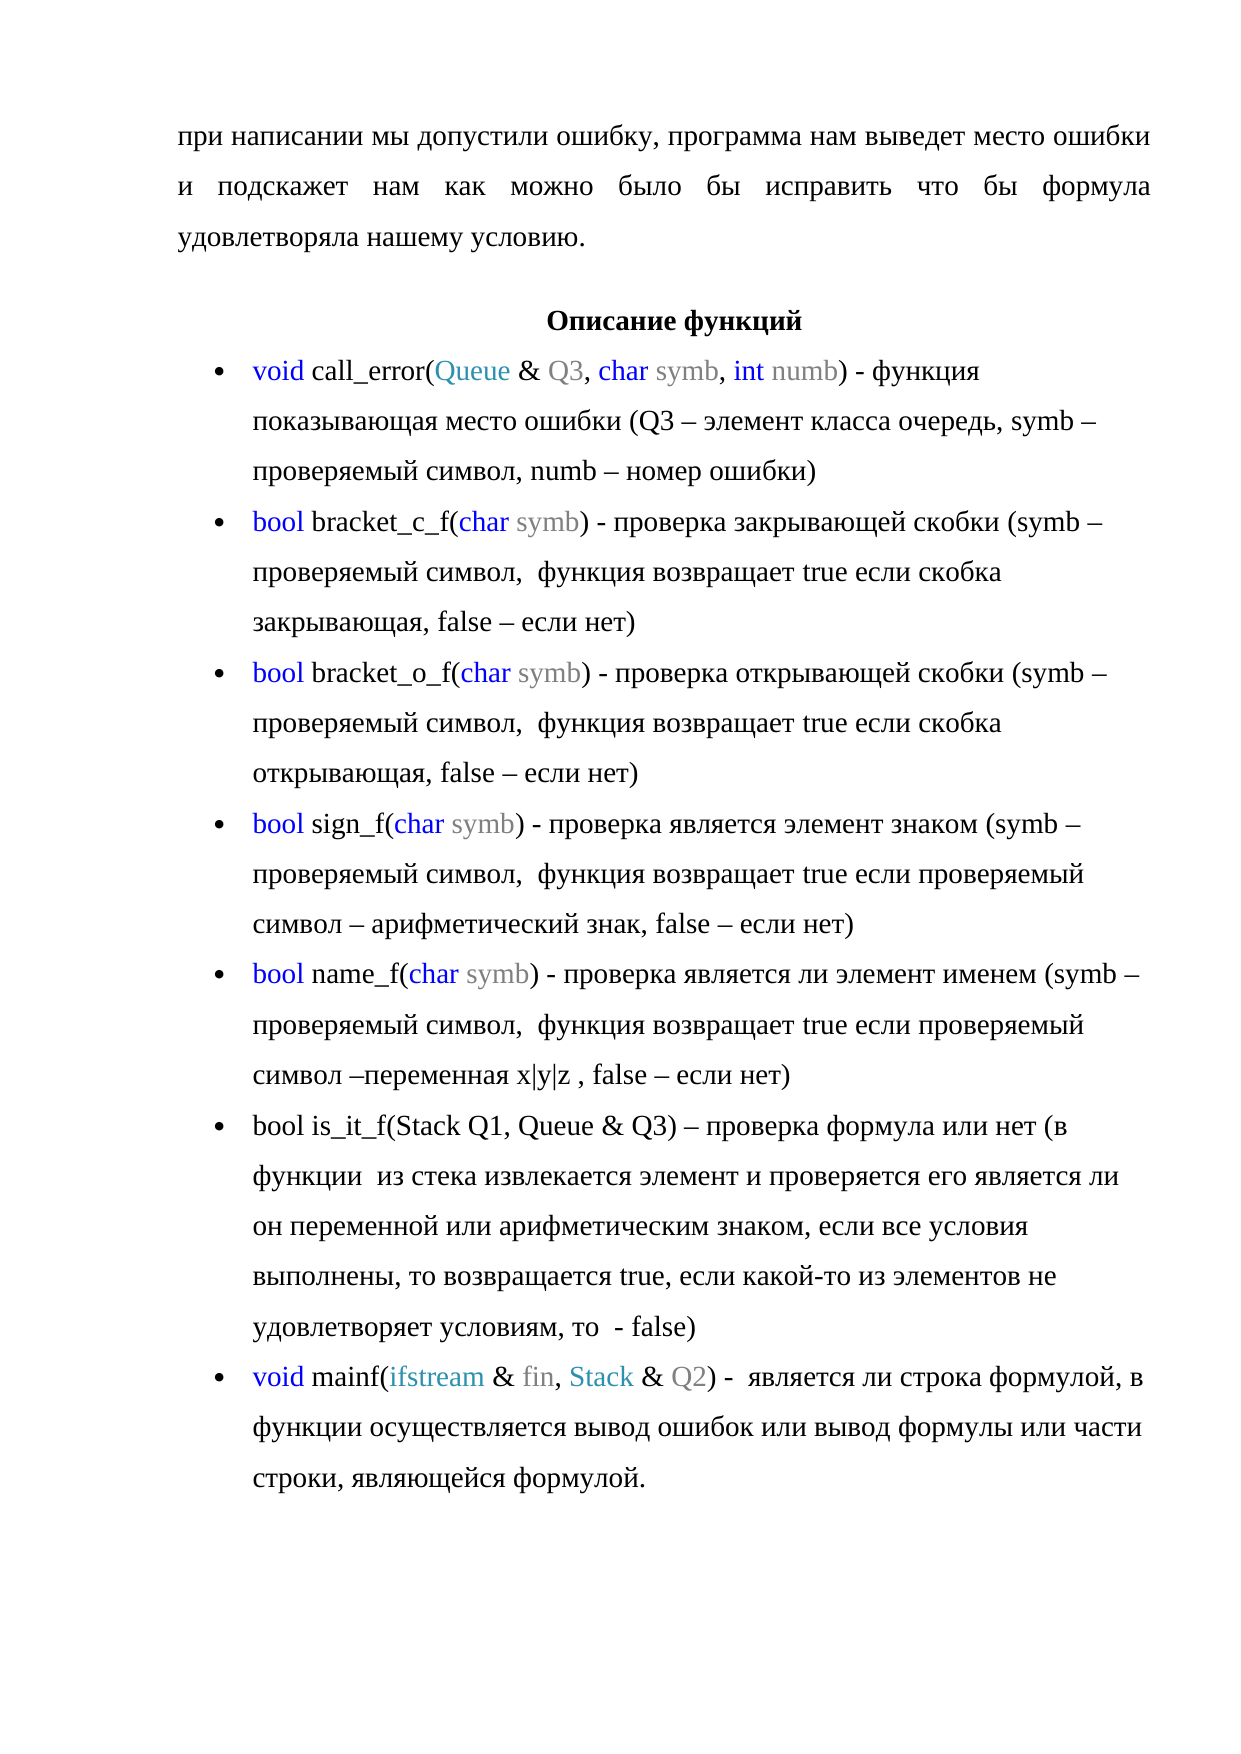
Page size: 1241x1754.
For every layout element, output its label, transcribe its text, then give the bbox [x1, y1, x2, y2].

text при написании мы допустили ошибку, программа нам выведет место ошибки и подскажет нам как можно было бы исправить что бы формула удовлетворяла нашему условию. [177, 118, 1152, 252]
list void mainf(ifstream & fin, Stack & Q2) - является ли строка формулой, в функции осуществляется вывод ошибок или вывод формулы или части строки, являющейся формулой. [215, 1359, 1152, 1493]
list bool bracket_o_f(char symb) ­- проверка открывающей скобки (symb – проверяемый символ, функция возвращает true если скобка открывающая, false – если нет) [215, 655, 1152, 789]
list bool name_f(char symb) - проверка является ли элемент именем (symb – проверяемый символ, функция возвращает true если проверяемый символ –переменная x|y|z , false – если нет) [215, 957, 1152, 1091]
list void call_error(Queue & Q3, char symb, int numb) - функция показывающая место ошибки (Q3 – элемент класса очередь, symb – проверяемый символ, numb – номер ошибки) [215, 353, 1152, 487]
text Описание функций [472, 303, 1152, 336]
list bool sign_f(char symb) - проверка является элемент знаком (symb – проверяемый символ, функция возвращает true если проверяемый символ – арифметический знак, false – если нет) [215, 806, 1152, 940]
list bool is_it_f(Stack Q1, Queue & Q3) – проверка формула или нет (в функции из стека извлекается элемент и проверяется его является ли он переменной или арифметическим знаком, если все условия выполнены, то возвращается true, если какой-то из элементов не удовлетворяет условиям, то - false) [215, 1108, 1152, 1342]
list bool bracket_c_f(char symb) - проверка закрывающей скобки (symb – проверяемый символ, функция возвращает true если скобка закрывающая, false – если нет) [215, 504, 1152, 638]
